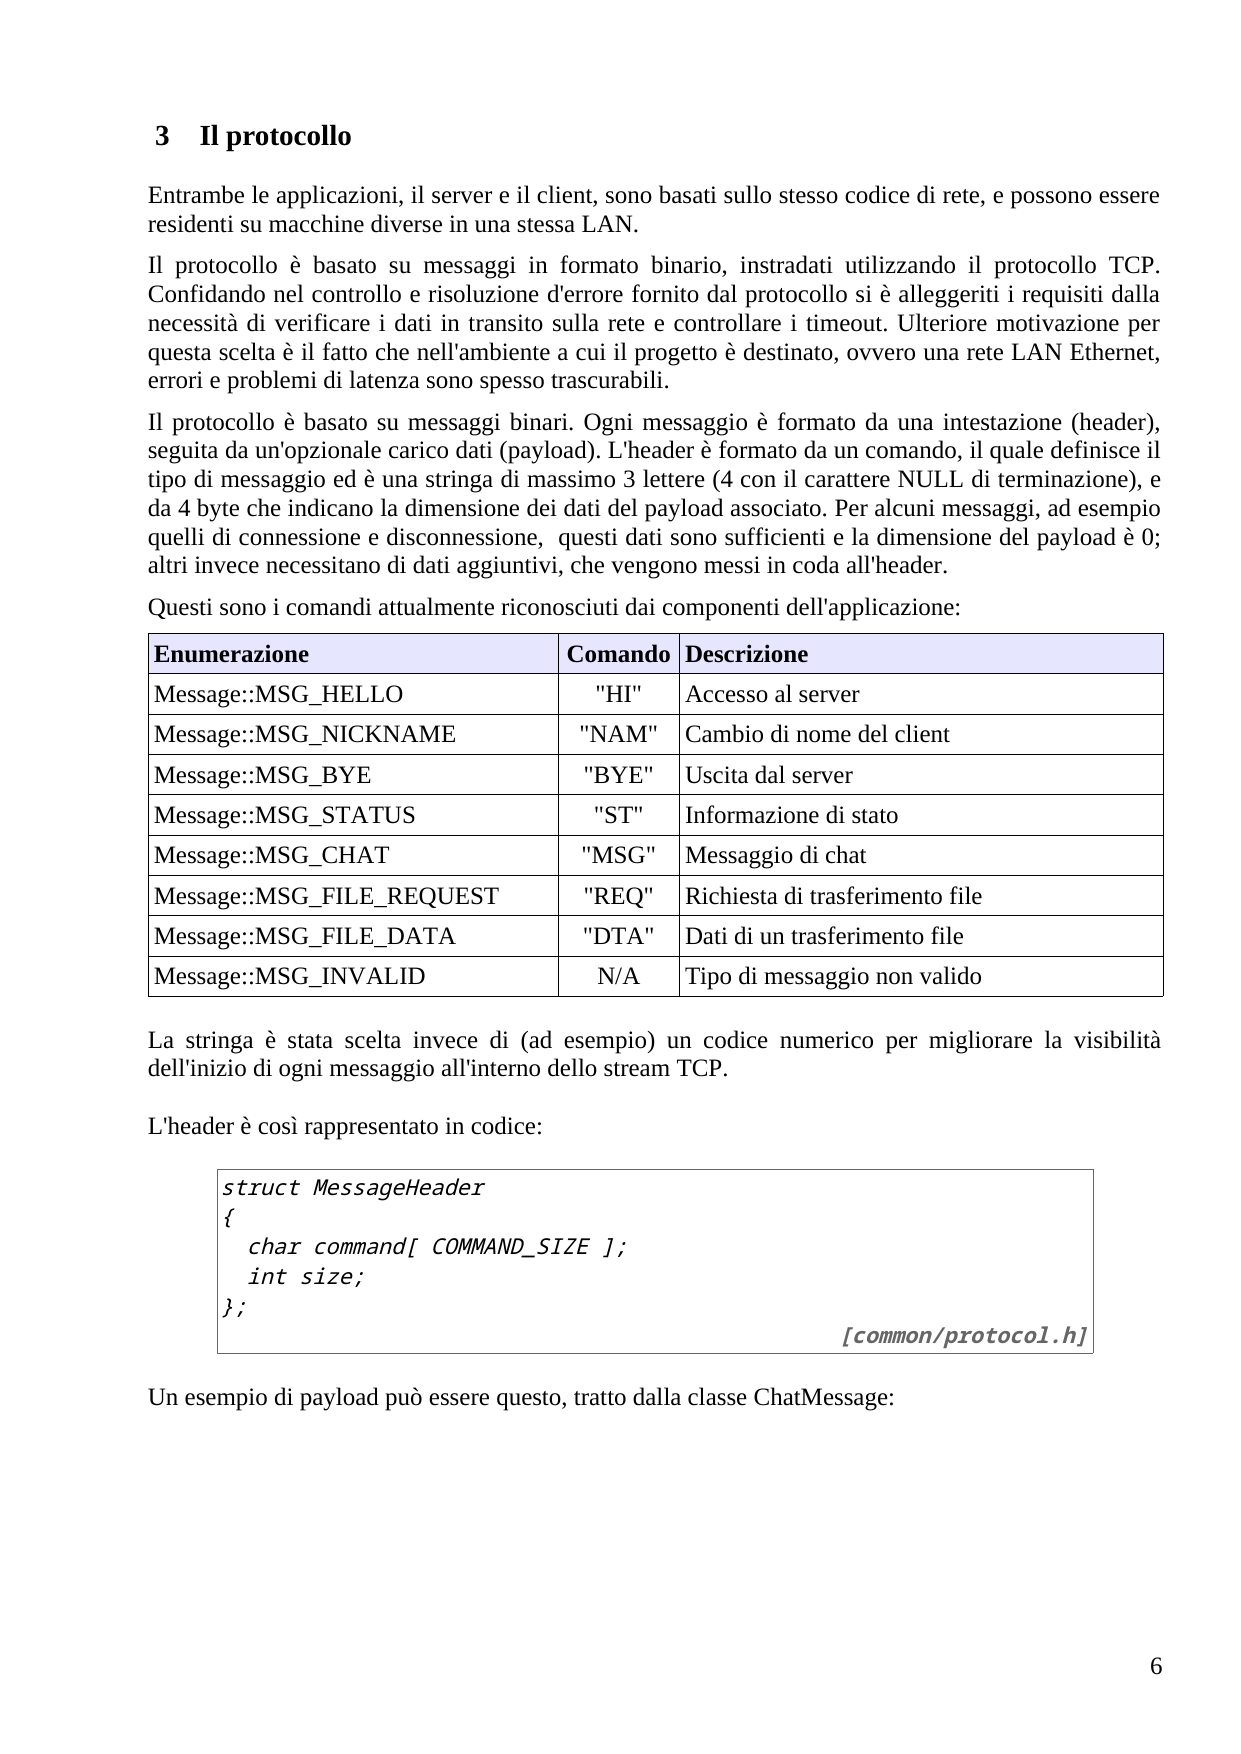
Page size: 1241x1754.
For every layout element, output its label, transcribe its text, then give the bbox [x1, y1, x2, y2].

table_header Comando [559, 634, 679, 673]
table_cell Messaggio di chat [680, 836, 1163, 875]
table_cell Uscita dal server [680, 755, 1163, 794]
table_cell Message::MSG_HELLO [149, 674, 558, 714]
table_cell Cambio di nome del client [680, 715, 1163, 754]
table_cell Message::MSG_BYE [149, 755, 558, 794]
subtitle Il protocollo [148, 118, 1162, 151]
table_cell Message::MSG_NICKNAME [149, 715, 558, 754]
table_cell "MSG" [559, 836, 679, 875]
text [common/protocol.h] [220, 1320, 1090, 1350]
table_cell "ST" [559, 795, 679, 834]
text L'header è così rappresentato in codice: [148, 1111, 1162, 1140]
text char command[ COMMAND_SIZE ]; [220, 1231, 1090, 1261]
table_cell N/A [559, 957, 679, 996]
table_cell "REQ" [559, 876, 679, 915]
text struct MessageHeader [220, 1171, 1090, 1201]
table_cell Message::MSG_STATUS [149, 795, 558, 834]
table_cell Richiesta di trasferimento file [680, 876, 1163, 915]
table_cell "DTA" [559, 916, 679, 956]
text Entrambe le applicazioni, il server e il client, sono basati sullo stesso codice di rete, e possono essere residenti su macchine diverse in una stessa LAN. [148, 181, 1162, 238]
table_cell "HI" [559, 674, 679, 714]
text Il protocollo è basato su messaggi binari. Ogni messaggio è formato da una intestazione (header), seguita da un'opzionale carico dati (payload). L'header è formato da un comando, il quale definisce il tipo di messaggio ed è una stringa di massimo 3 lettere (4 con il carattere NULL di terminazione), e da 4 byte che indicano la dimensione dei dati del payload associato. Per alcuni messaggi, ad esempio quelli di connessione e disconnessione, questi dati sono sufficienti e la dimensione del payload è 0; altri invece necessitano di dati aggiuntivi, che vengono messi in coda all'header. [148, 407, 1162, 579]
table_cell Accesso al server [680, 674, 1163, 714]
table_cell Message::MSG_FILE_DATA [149, 916, 558, 956]
text }; [220, 1291, 1090, 1320]
table_header Descrizione [680, 634, 1163, 673]
text Questi sono i comandi attualmente riconosciuti dai componenti dell'applicazione: [148, 592, 1162, 621]
text Il protocollo è basato su messaggi in formato binario, instradati utilizzando il protocollo TCP. Confidando nel controllo e risoluzione d'errore fornito dal protocollo si è alleggeriti i requisiti dalla necessità di verificare i dati in transito sulla rete e controllare i timeout. Ulteriore motivazione per questa scelta è il fatto che nell'ambiente a cui il progetto è destinato, ovvero una rete LAN Ethernet, errori e problemi di latenza sono spesso trascurabili. [148, 251, 1162, 394]
table_cell Tipo di messaggio non valido [680, 957, 1163, 996]
table_cell Message::MSG_INVALID [149, 957, 558, 996]
table_cell Informazione di stato [680, 795, 1163, 834]
text { [220, 1201, 1090, 1231]
text int size; [220, 1261, 1090, 1291]
table_cell "NAM" [559, 715, 679, 754]
table_cell "BYE" [559, 755, 679, 794]
table_cell Message::MSG_FILE_REQUEST [149, 876, 558, 915]
table_header Enumerazione [149, 634, 558, 673]
table_cell Message::MSG_CHAT [149, 836, 558, 875]
table_cell Dati di un trasferimento file [680, 916, 1163, 956]
text Un esempio di payload può essere questo, tratto dalla classe ChatMessage: [148, 1382, 1162, 1411]
text La stringa è stata scelta invece di (ad esempio) un codice numerico per migliorare la visibilità dell'inizio di ogni messaggio all'interno dello stream TCP. [148, 1025, 1162, 1082]
